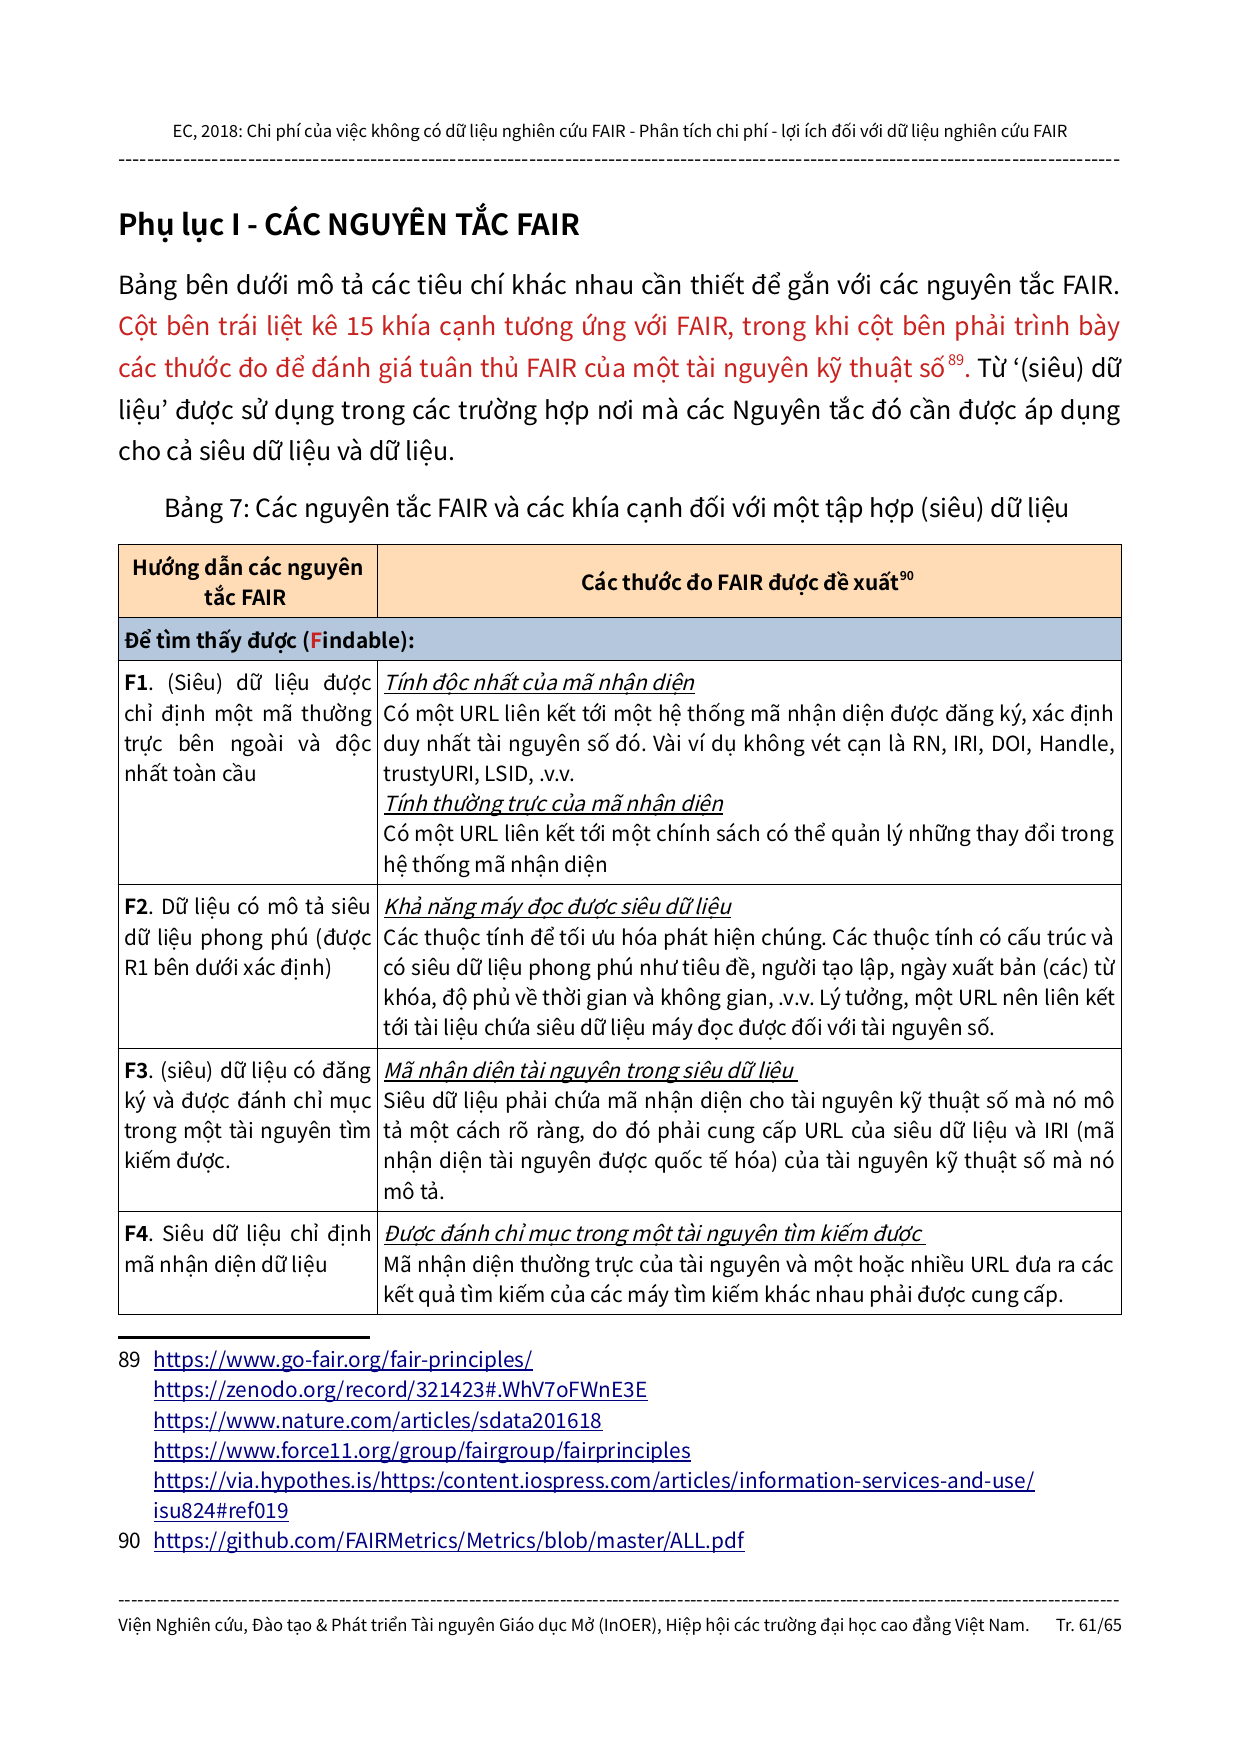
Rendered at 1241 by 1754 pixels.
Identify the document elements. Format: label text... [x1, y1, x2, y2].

text https://via.hypothes.is/https:/content.iospress.com/articles/information-services-and-use/isu824#ref019 [118, 1464, 1122, 1525]
text Bảng bên dưới mô tả các tiêu chí khác nhau cần thiết để gắn với các nguyên tắc FAIR. Cột bên trái liệt kê 15 khía cạnh tương ứng với FAIR, trong khi cột bên phải trình bày các thước đo để đánh giá tuân thủ FAIR của một tài nguyên kỹ thuật số. Từ ‘(siêu) dữ liệu’ được sử dụng trong các trường hợp nơi mà các Nguyên tắc đó cần được áp dụng cho cả siêu dữ liệu và dữ liệu. [118, 265, 1122, 468]
table_cell F3. (siêu) dữ liệu có đăng ký và được đánh chỉ mục trong một tài nguyên tìm kiếm được. [119, 1049, 377, 1211]
table_cell Để tìm thấy được (Findable): [119, 618, 1121, 660]
table_cell Khả năng máy đọc được siêu dữ liệu Các thuộc tính để tối ưu hóa phát hiện chúng. Các thuộc tính có cấu trúc và có siêu dữ liệu phong phú như tiêu đề, người tạo lập, ngày xuất bản (các) từ khóa, độ phủ về thời gian và không gian, .v.v. Lý tưởng, một URL nên liên kết tới tài liệu chứa siêu dữ liệu máy đọc được đối với tài nguyên số. [378, 885, 1121, 1047]
table_cell F1. (Siêu) dữ liệu được chỉ định một mã thường trực bên ngoài và độc nhất toàn cầu [119, 661, 377, 884]
text Bảng 7: Các nguyên tắc FAIR và các khía cạnh đối với một tập hợp (siêu) dữ liệu [118, 488, 1122, 524]
table_cell Mã nhận diện tài nguyên trong siêu dữ liệu Siêu dữ liệu phải chứa mã nhận diện cho tài nguyên kỹ thuật số mà nó mô tả một cách rõ ràng, do đó phải cung cấp URL của siêu dữ liệu và IRI (mã nhận diện tài nguyên được quốc tế hóa) của tài nguyên kỹ thuật số mà nó mô tả. [378, 1049, 1121, 1211]
table_cell Tính độc nhất của mã nhận diện Có một URL liên kết tới một hệ thống mã nhận diện được đăng ký, xác định duy nhất tài nguyên số đó. Vài ví dụ không vét cạn là RN, IRI, DOI, Handle, trustyURI, LSID, .v.v. Tính thường trực của mã nhận diện Có một URL liên kết tới một chính sách có thể quản lý những thay đổi trong hệ thống mã nhận diện [378, 661, 1121, 884]
table_header Hướng dẫn các nguyên tắc FAIR [119, 545, 377, 617]
table_cell F2. Dữ liệu có mô tả siêu dữ liệu phong phú (được R1 bên dưới xác định) [119, 885, 377, 1047]
table_cell F4. Siêu dữ liệu chỉ định mã nhận diện dữ liệu [119, 1212, 377, 1314]
text https://www.go-fair.org/fair-principles/ [118, 1343, 1122, 1374]
text https://www.nature.com/articles/sdata201618 [118, 1404, 1122, 1434]
table_header Các thước đo FAIR được đề xuất [378, 545, 1121, 617]
table_cell Được đánh chỉ mục trong một tài nguyên tìm kiếm được Mã nhận diện thường trực của tài nguyên và một hoặc nhiều URL đưa ra các kết quả tìm kiếm của các máy tìm kiếm khác nhau phải được cung cấp. [378, 1212, 1121, 1314]
text https://zenodo.org/record/321423#.WhV7oFWnE3E [118, 1374, 1122, 1404]
text Phụ lục I - CÁC NGUYÊN TẮC FAIR [118, 202, 1122, 244]
text https://www.force11.org/group/fairgroup/fairprinciples [118, 1434, 1122, 1464]
